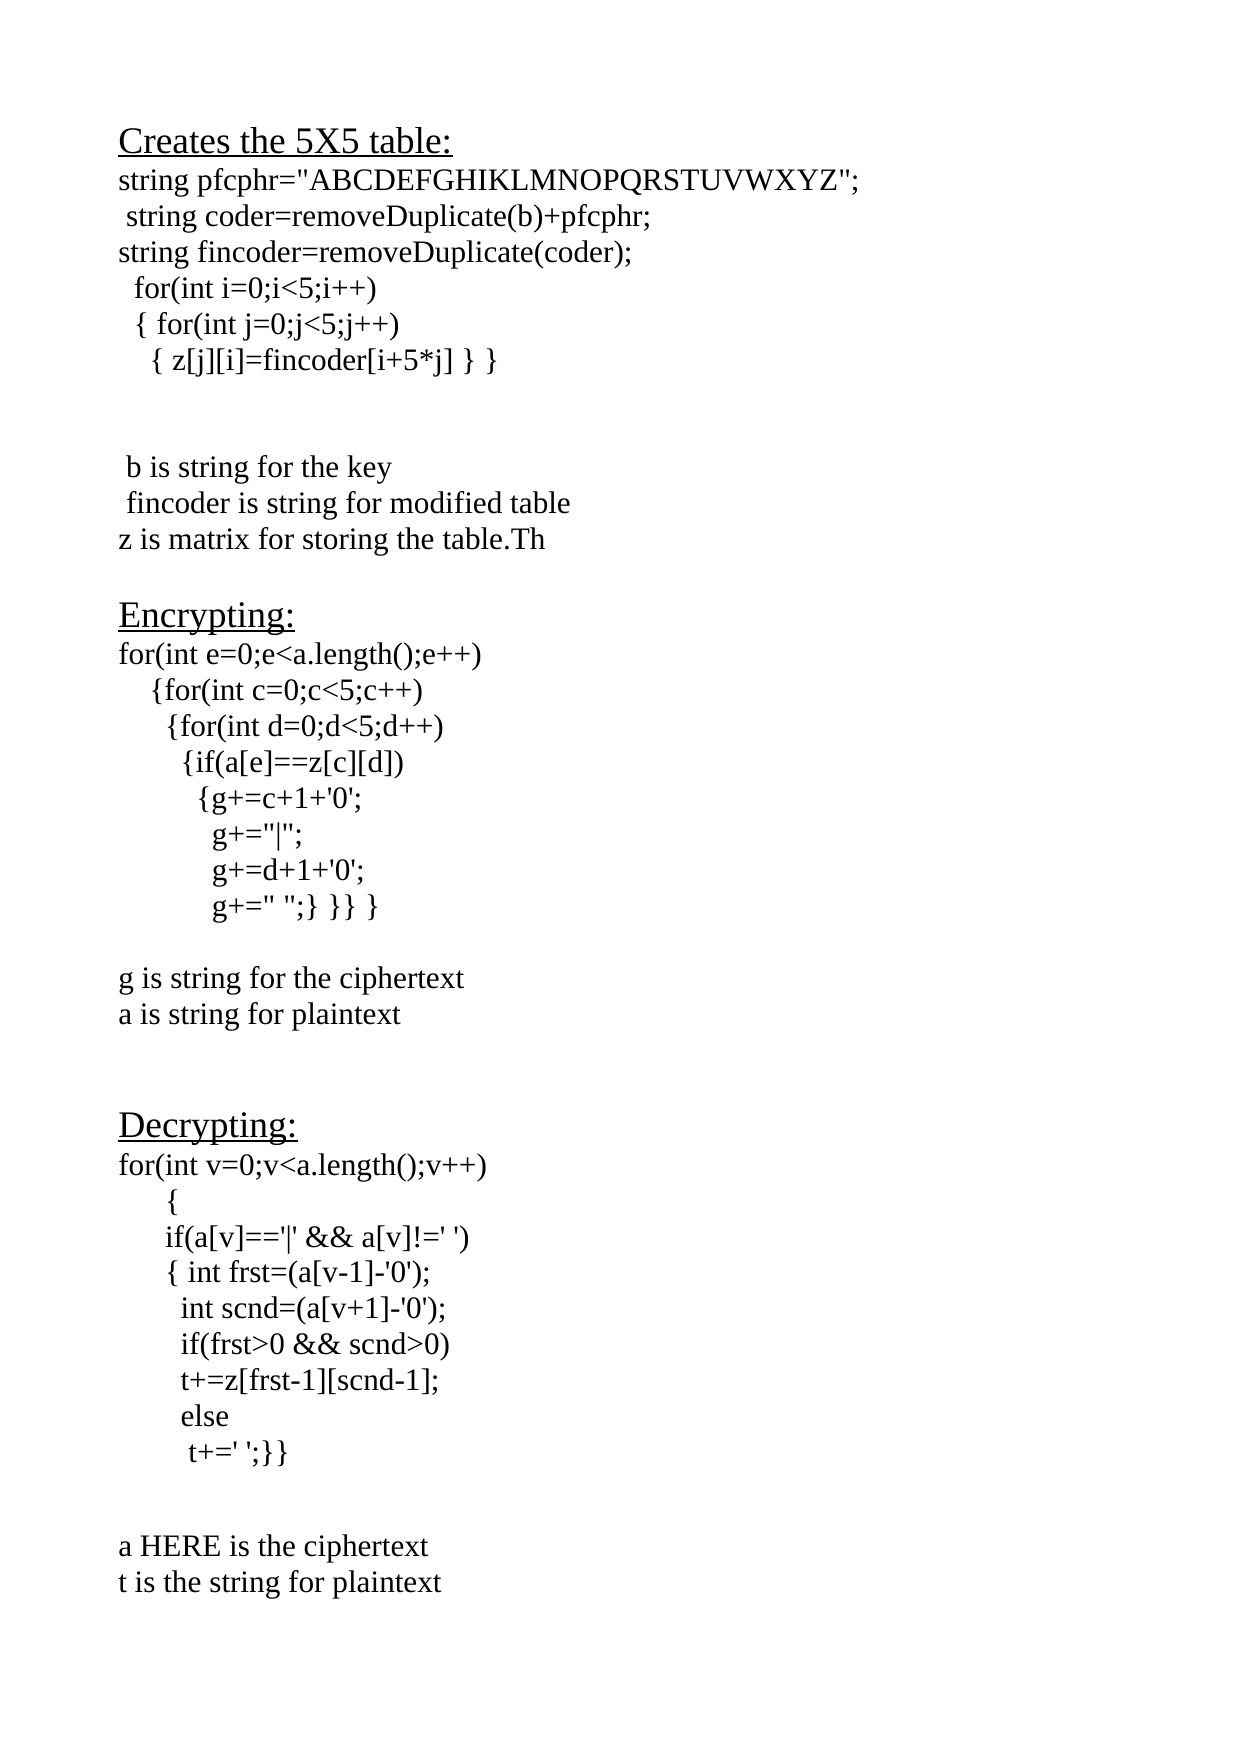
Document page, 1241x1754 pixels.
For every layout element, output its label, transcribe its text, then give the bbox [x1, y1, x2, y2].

text Decrypting: [118, 1103, 1122, 1146]
text { int frst=(a[v-1]-'0'); [118, 1254, 1122, 1290]
text {if(a[e]==z[c][d]) [118, 743, 1122, 779]
text g+="|"; [118, 815, 1122, 851]
text t is the string for plaintext [118, 1563, 1122, 1599]
text string pfcphr="ABCDEFGHIKLMNOPQRSTUVWXYZ"; [118, 161, 1122, 197]
text a HERE is the ciphertext [118, 1527, 1122, 1563]
text g+=d+1+'0'; [118, 851, 1122, 887]
text string fincoder=removeDuplicate(coder); [118, 233, 1122, 269]
text for(int e=0;e<a.length();e++) [118, 636, 1122, 672]
text { z[j][i]=fincoder[i+5*j] } } [118, 341, 1122, 377]
text { [118, 1182, 1122, 1218]
text if(a[v]=='|' && a[v]!=' ') [118, 1218, 1122, 1254]
text int scnd=(a[v+1]-'0'); [118, 1290, 1122, 1326]
text Creates the 5X5 table: [118, 118, 1122, 161]
text g+=" ";} }} } [118, 887, 1122, 923]
text for(int v=0;v<a.length();v++) [118, 1146, 1122, 1182]
text { for(int j=0;j<5;j++) [118, 305, 1122, 341]
text if(frst>0 && scnd>0) [118, 1326, 1122, 1362]
text string coder=removeDuplicate(b)+pfcphr; [118, 197, 1122, 233]
text {for(int d=0;d<5;d++) [118, 707, 1122, 743]
text t+=z[frst-1][scnd-1]; [118, 1362, 1122, 1397]
text else [118, 1397, 1122, 1433]
text {g+=c+1+'0'; [118, 779, 1122, 815]
text a is string for plaintext [118, 995, 1122, 1031]
text {for(int c=0;c<5;c++) [118, 672, 1122, 707]
text z is matrix for storing the table.Th [118, 521, 1122, 557]
text for(int i=0;i<5;i++) [118, 269, 1122, 305]
text g is string for the ciphertext [118, 959, 1122, 995]
text t+=' ';}} [118, 1433, 1122, 1469]
text Encrypting: [118, 592, 1122, 636]
text fincoder is string for modified table [118, 485, 1122, 521]
text b is string for the key [118, 449, 1122, 485]
